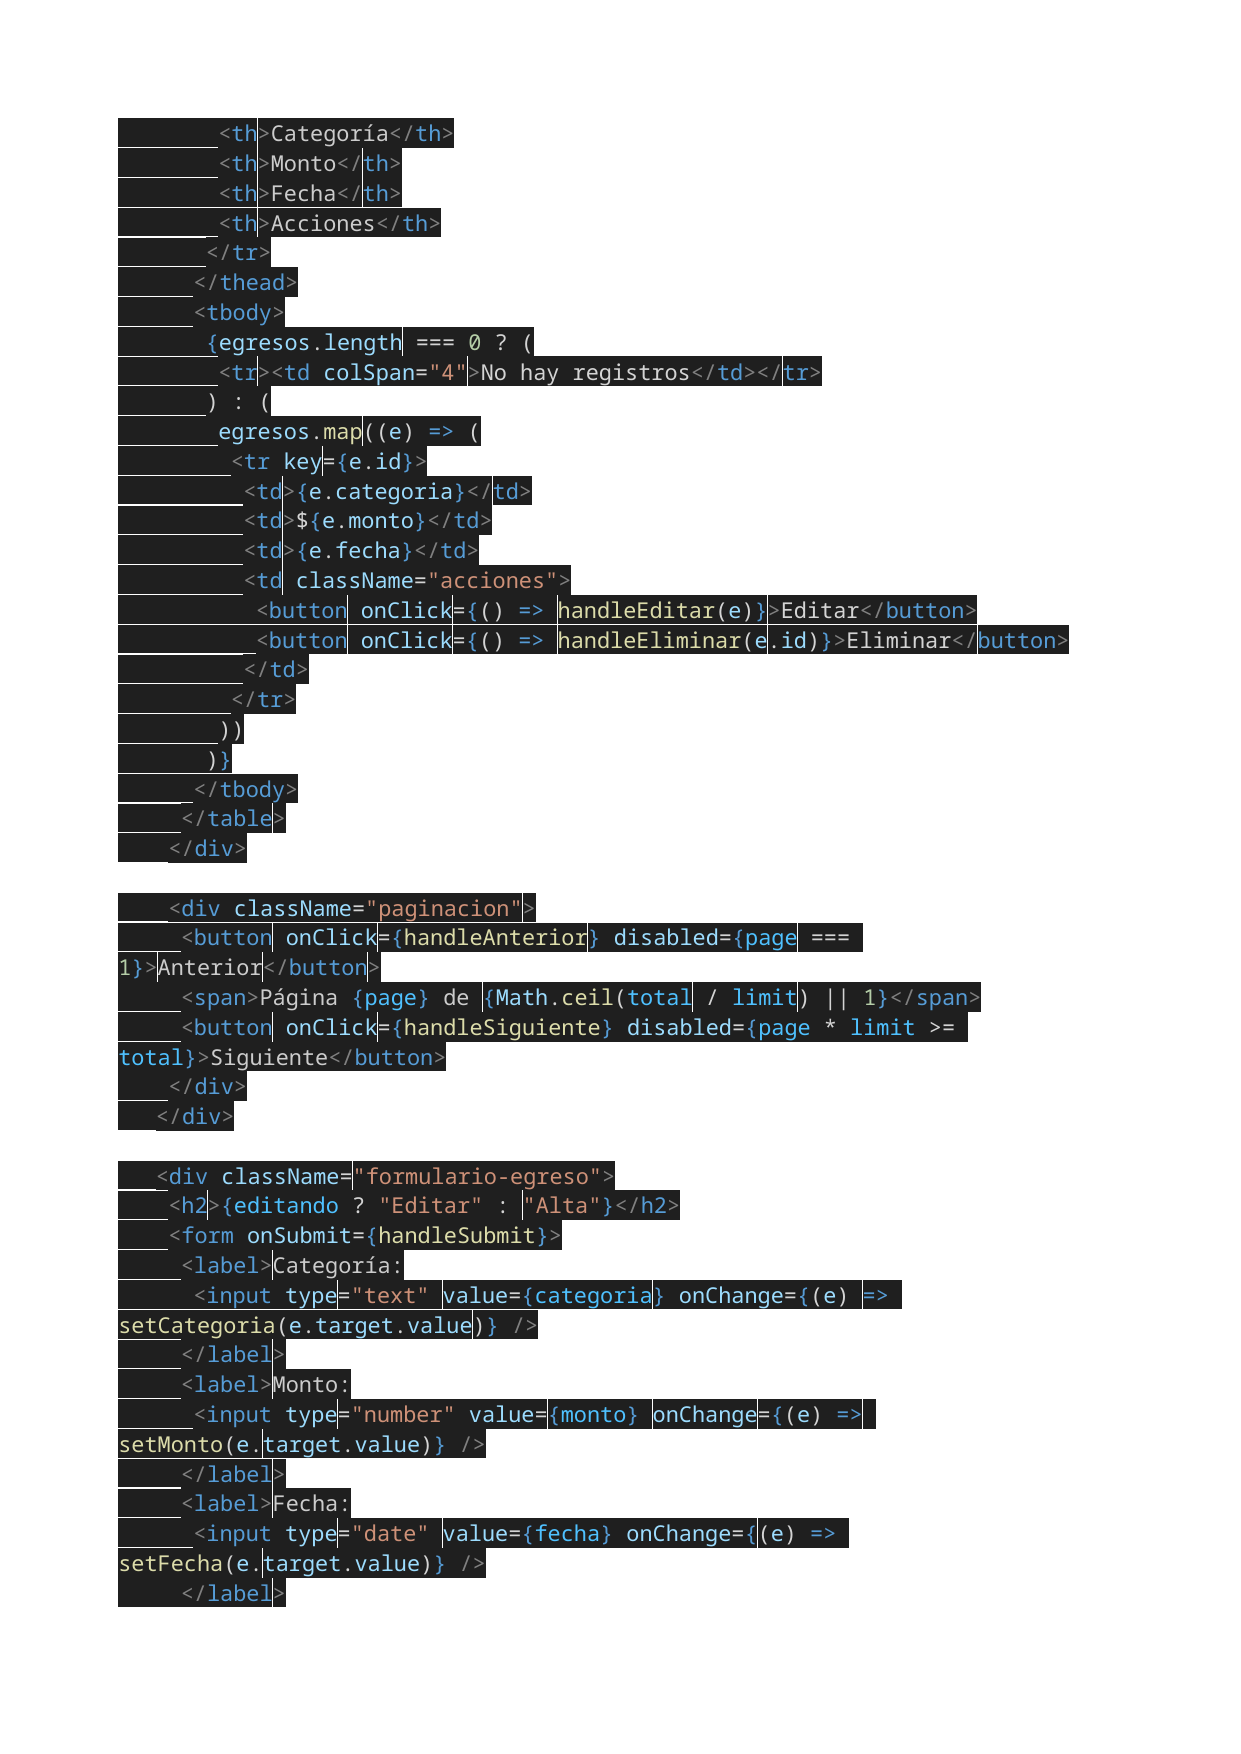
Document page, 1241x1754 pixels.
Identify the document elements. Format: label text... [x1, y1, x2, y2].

text <td>{e.fecha}</td> [118, 535, 1122, 565]
text </tr> [118, 237, 1122, 267]
text </div> [118, 833, 1122, 863]
text <label>Fecha: [118, 1488, 1122, 1518]
text <span>Página {page} de {Math.ceil(total / limit) || 1}</span> [118, 982, 1122, 1012]
text <button onClick={() => handleEditar(e)}>Editar</button> [118, 595, 1122, 624]
text ) : ( [118, 386, 1122, 416]
text <input type="number" value={monto} onChange={(e) => setMonto(e.target.value)} /> [118, 1399, 1122, 1458]
text </thead> [118, 267, 1122, 297]
text <th>Categoría</th> [118, 118, 1122, 148]
text <tr><td colSpan="4">No hay registros</td></tr> [118, 356, 1122, 386]
text <div className="formulario-egreso"> [118, 1161, 1122, 1190]
text <div className="paginacion"> [118, 893, 1122, 922]
text </table> [118, 803, 1122, 833]
text <input type="text" value={categoria} onChange={(e) => setCategoria(e.target.value)} /> [118, 1280, 1122, 1339]
text </tbody> [118, 773, 1122, 803]
text </tr> [118, 684, 1122, 714]
text <th>Acciones</th> [118, 207, 1122, 237]
text <th>Monto</th> [118, 148, 1122, 178]
text {egresos.length === 0 ? ( [118, 327, 1122, 356]
text <button onClick={handleSiguiente} disabled={page * limit >= total}>Siguiente</button> [118, 1012, 1122, 1071]
text <td>${e.monto}</td> [118, 505, 1122, 535]
text <tbody> [118, 297, 1122, 327]
text <th>Fecha</th> [118, 178, 1122, 207]
text <label>Monto: [118, 1369, 1122, 1399]
text </label> [118, 1458, 1122, 1488]
text )) [118, 714, 1122, 744]
text <input type="date" value={fecha} onChange={(e) => setFecha(e.target.value)} /> [118, 1518, 1122, 1578]
text egresos.map((e) => ( [118, 416, 1122, 446]
text <tr key={e.id}> [118, 446, 1122, 476]
text </div> [118, 1101, 1122, 1131]
text <h2>{editando ? "Editar" : "Alta"}</h2> [118, 1190, 1122, 1220]
text </label> [118, 1578, 1122, 1607]
text )} [118, 744, 1122, 773]
text </td> [118, 654, 1122, 684]
text <button onClick={() => handleEliminar(e.id)}>Eliminar</button> [118, 624, 1122, 654]
text <label>Categoría: [118, 1250, 1122, 1280]
text <td>{e.categoria}</td> [118, 476, 1122, 505]
text </div> [118, 1071, 1122, 1101]
text <button onClick={handleAnterior} disabled={page === 1}>Anterior</button> [118, 922, 1122, 982]
text <td className="acciones"> [118, 565, 1122, 595]
text </label> [118, 1339, 1122, 1369]
text <form onSubmit={handleSubmit}> [118, 1220, 1122, 1250]
